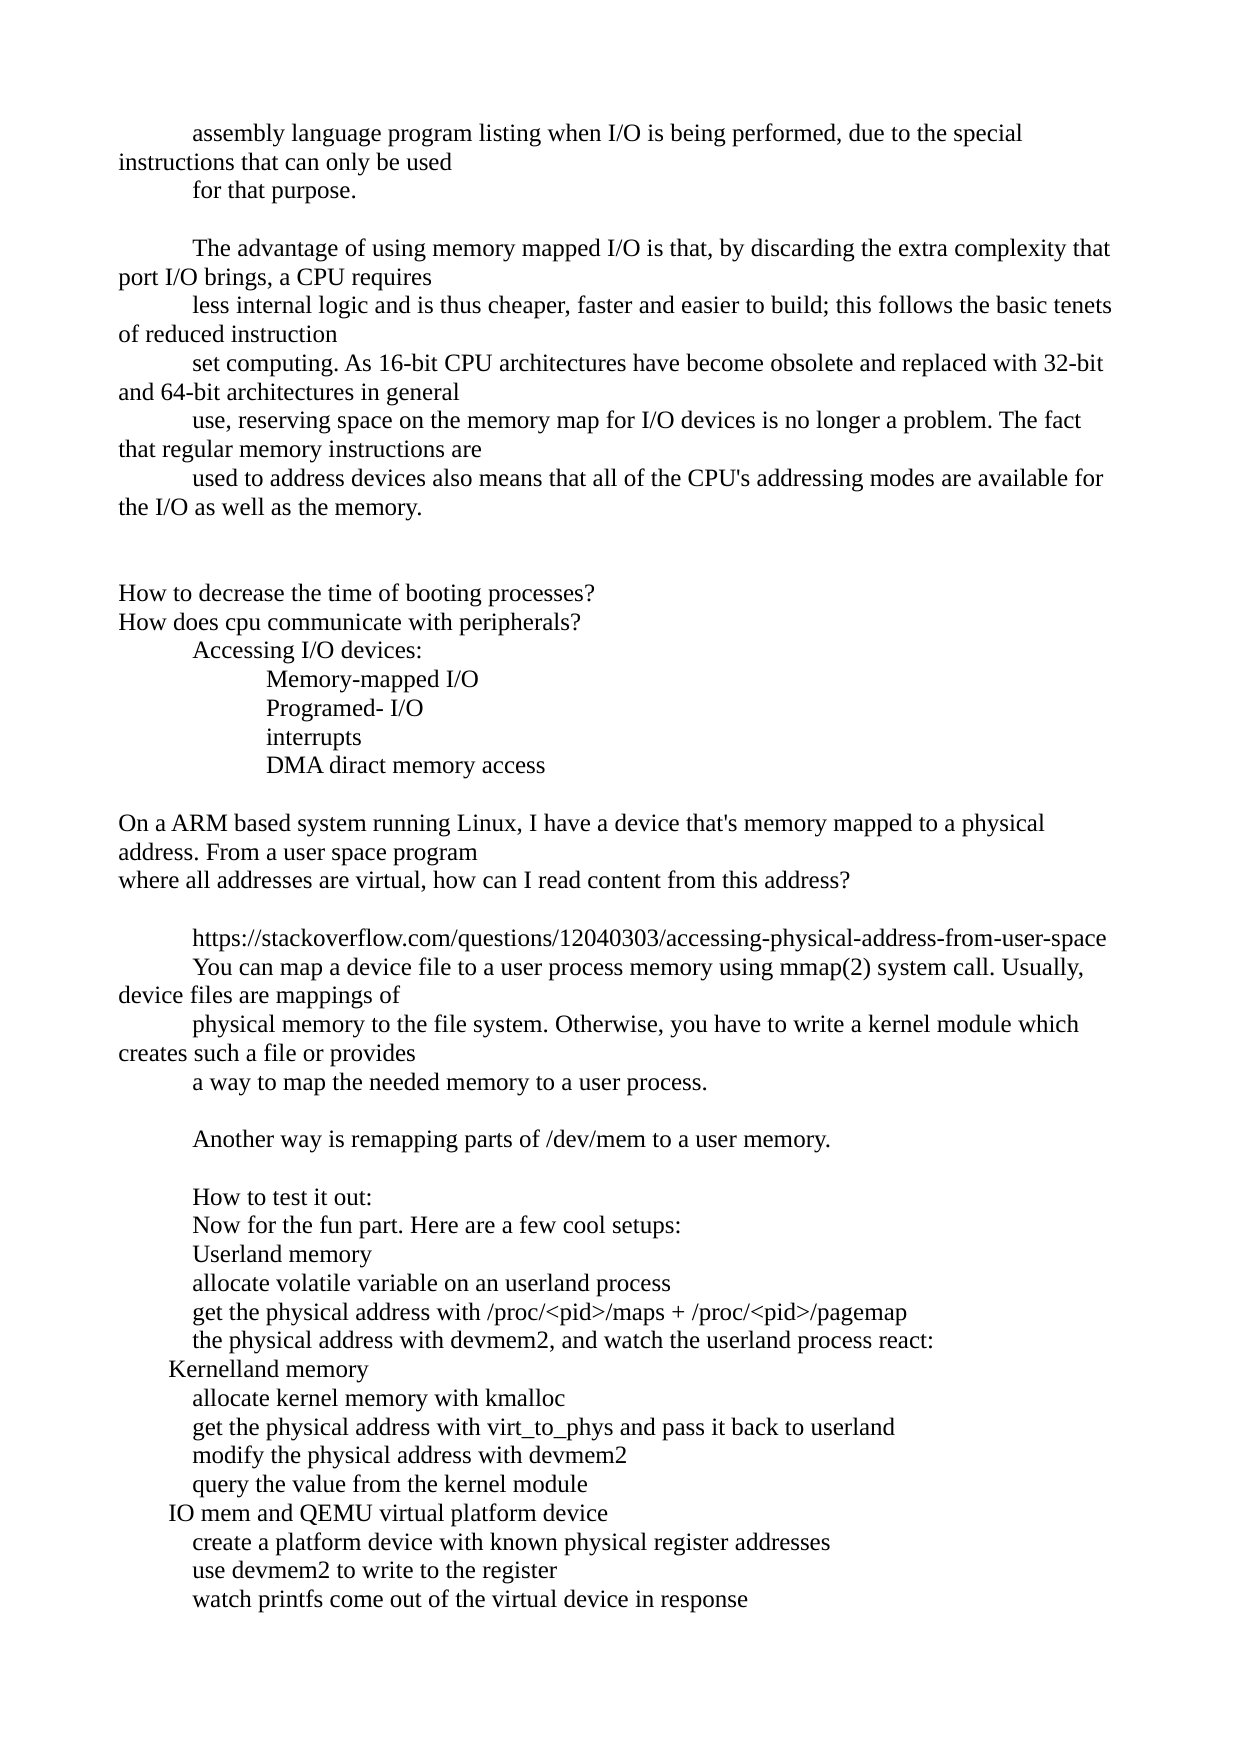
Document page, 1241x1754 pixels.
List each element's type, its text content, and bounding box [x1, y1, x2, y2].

text get the physical address with /proc/<pid>/maps + /proc/<pid>/pagemap [118, 1297, 1122, 1326]
text Accessing I/O devices: [118, 636, 1122, 664]
text watch printfs come out of the virtual device in response [118, 1584, 1122, 1613]
text Userland memory [118, 1239, 1122, 1268]
text used to address devices also means that all of the CPU's addressing modes are available for the I/O as well as the memory. [118, 463, 1122, 521]
text The advantage of using memory mapped I/O is that, by discarding the extra complexity that port I/O brings, a CPU requires [118, 233, 1122, 291]
text How does cpu communicate with peripherals? [118, 607, 1122, 636]
text use, reserving space on the memory map for I/O devices is no longer a problem. The fact that regular memory instructions are [118, 406, 1122, 463]
text a way to map the needed memory to a user process. [118, 1067, 1122, 1096]
text modify the physical address with devmem2 [118, 1441, 1122, 1469]
text interrupts [118, 722, 1122, 751]
text query the value from the kernel module [118, 1469, 1122, 1498]
text where all addresses are virtual, how can I read content from this address? [118, 866, 1122, 894]
text How to test it out: [118, 1182, 1122, 1211]
text allocate kernel memory with kmalloc [118, 1383, 1122, 1412]
text IO mem and QEMU virtual platform device [118, 1498, 1122, 1527]
text set computing. As 16-bit CPU architectures have become obsolete and replaced with 32-bit and 64-bit architectures in general [118, 348, 1122, 406]
text On a ARM based system running Linux, I have a device that's memory mapped to a physical address. From a user space program [118, 808, 1122, 866]
text less internal logic and is thus cheaper, faster and easier to build; this follows the basic tenets of reduced instruction [118, 291, 1122, 348]
text allocate volatile variable on an userland process [118, 1268, 1122, 1297]
text for that purpose. [118, 176, 1122, 204]
text You can map a device file to a user process memory using mmap(2) system call. Usually, device files are mappings of [118, 952, 1122, 1009]
text create a platform device with known physical register addresses [118, 1527, 1122, 1556]
text Kernelland memory [118, 1354, 1122, 1383]
text use devmem2 to write to the register [118, 1556, 1122, 1584]
text DMA diract memory access [118, 751, 1122, 779]
text physical memory to the file system. Otherwise, you have to write a kernel module which creates such a file or provides [118, 1009, 1122, 1067]
text get the physical address with virt_to_phys and pass it back to userland [118, 1412, 1122, 1441]
text https://stackoverflow.com/questions/12040303/accessing-physical-address-from-user-space [118, 923, 1122, 952]
text Another way is remapping parts of /dev/mem to a user memory. [118, 1124, 1122, 1153]
text Now for the fun part. Here are a few cool setups: [118, 1211, 1122, 1239]
text Programed- I/O [118, 693, 1122, 722]
text assembly language program listing when I/O is being performed, due to the special instructions that can only be used [118, 118, 1122, 176]
text the physical address with devmem2, and watch the userland process react: [118, 1326, 1122, 1354]
text Memory-mapped I/O [118, 664, 1122, 693]
text How to decrease the time of booting processes? [118, 578, 1122, 607]
